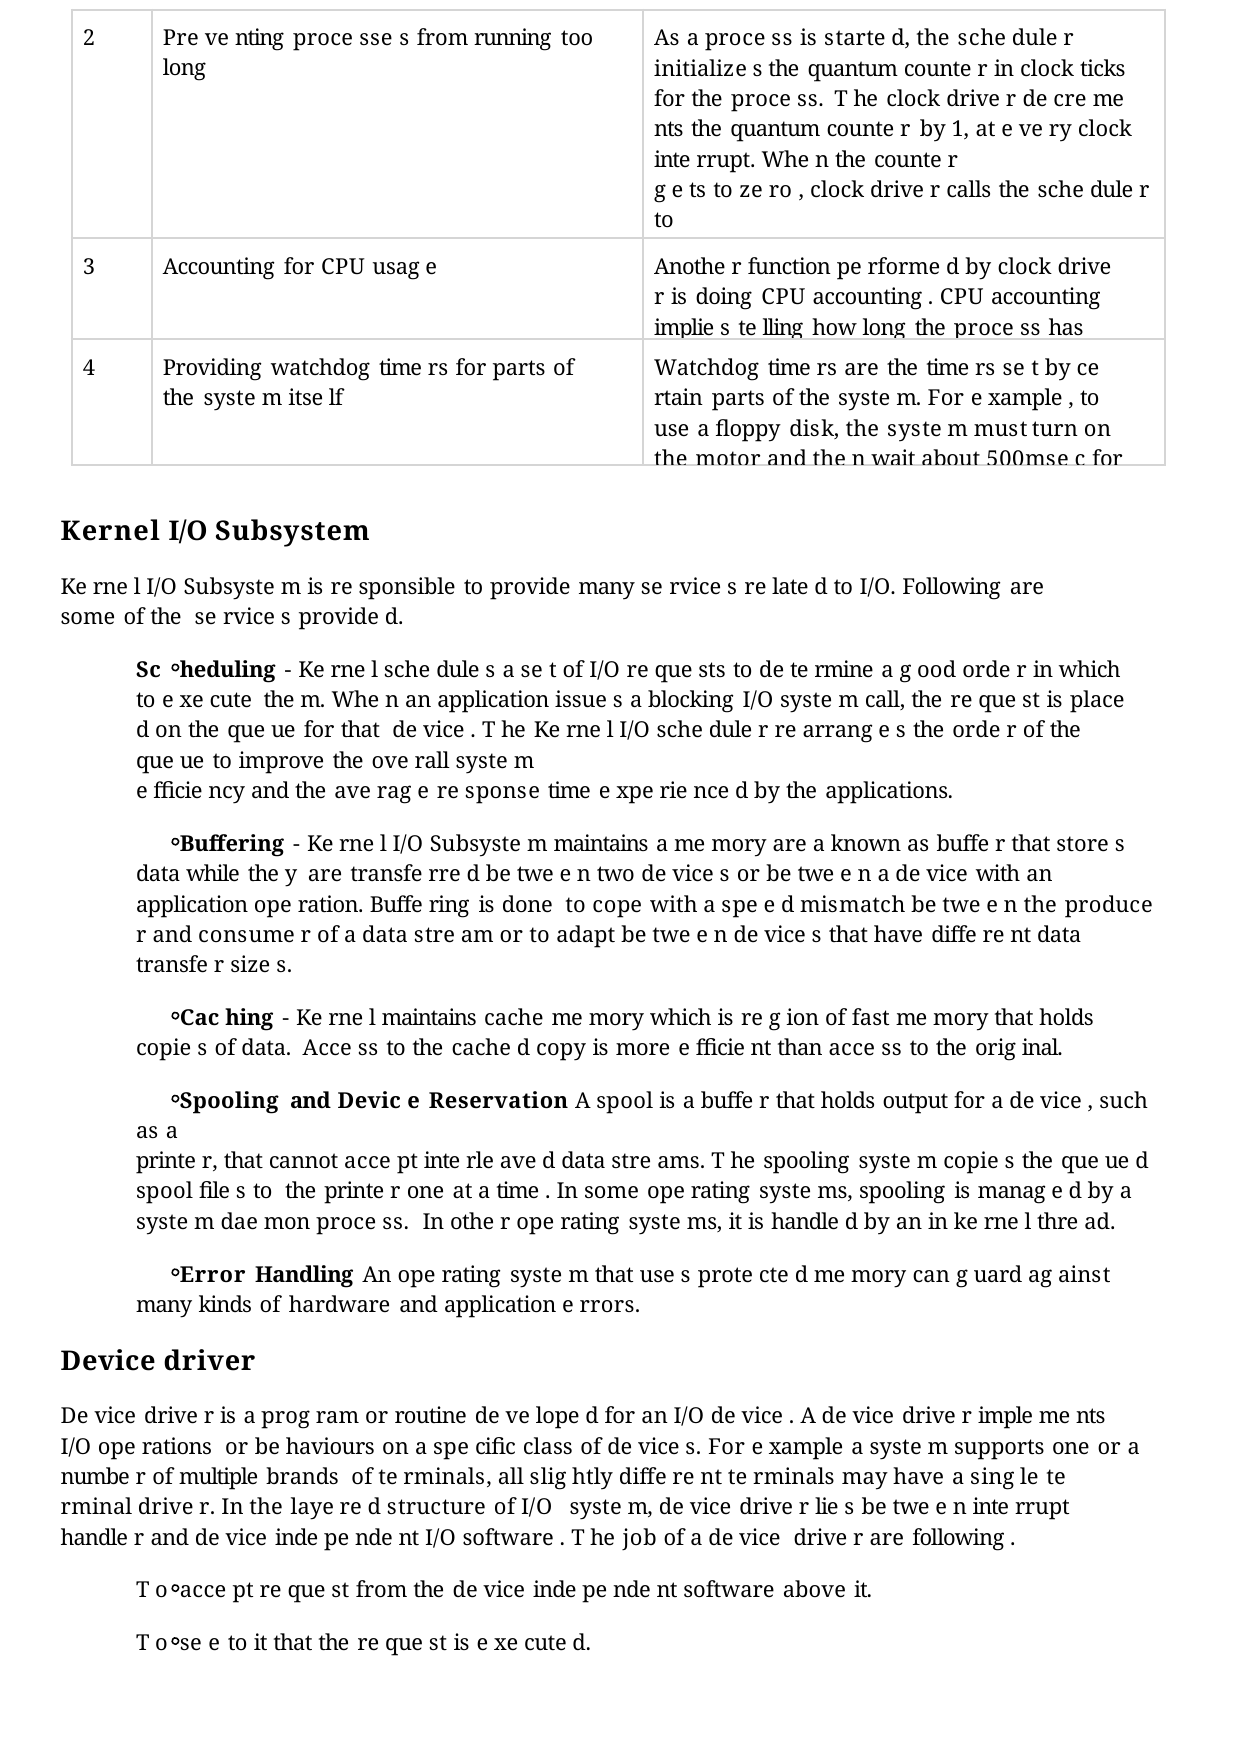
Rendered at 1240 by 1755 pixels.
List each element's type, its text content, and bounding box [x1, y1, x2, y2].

table_header As a proce ss is starte d, the sche dule r initialize s the quantum counte r in clock ticks for the proce ss. T he clock drive r de cre me nts the quantum counte r by 1, at e ve ry clock inte rrupt. Whe n the counte r g e ts to ze ro , clock drive r calls the sche dule r to se t up anothe r proce ss. T hus clock drive r he lps in pre ve nting proce sse s from running long e r than time slice allowe d. [644, 11, 1164, 237]
table_cell 3 [73, 239, 151, 338]
table_header Pre ve nting proce sse s from running too long [153, 11, 642, 237]
table_cell Watchdog time rs are the time rs se t by ce rtain parts of the syste m. For e xample , to use a floppy disk, the syste m must turn on the motor and the n wait about 500mse c for it to come s up to spe e d. [644, 340, 1164, 464]
text Buffering - Ke rne l I/O Subsyste m maintains a me mory are a known as buffe r that store s data while the y are transfe rre d be twe e n two de vice s or be twe e n a de vice with an application ope ration. Buffe ring is done to cope with a spe e d mismatch be twe e n the produce r and consume r of a data stre am or to adapt be twe e n de vice s that have diffe re nt data transfe r size s. [136, 828, 1155, 979]
text De vice drive r is a prog ram or routine de ve lope d for an I/O de vice . A de vice drive r imple me nts I/O ope rations or be haviours on a spe cific class of de vice s. For e xample a syste m supports one or a numbe r of multiple brands of te rminals, all slig htly diffe re nt te rminals may have a sing le te rminal drive r. In the laye re d structure of I/O syste m, de vice drive r lie s be twe e n inte rrupt handle r and de vice inde pe nde nt I/O software . T he job of a de vice drive r are following . [60, 1400, 1142, 1551]
table_cell Anothe r function pe rforme d by clock drive r is doing CPU accounting . CPU accounting implie s te lling how long the proce ss has run. [644, 239, 1164, 338]
table_cell Providing watchdog time rs for parts of the syste m itse lf [153, 340, 642, 464]
text Spooling and Devic e Reservation A spool is a buffe r that holds output for a de vice , such as a [136, 1085, 1155, 1144]
text Cac hing - Ke rne l maintains cache me mory which is re g ion of fast me mory that holds copie s of data. Acce ss to the cache d copy is more e fficie nt than acce ss to the orig inal. [136, 1002, 1126, 1062]
text Ke rne l I/O Subsyste m is re sponsible to provide many se rvice s re late d to I/O. Following are some of the se rvice s provide d. [60, 571, 1093, 631]
text printe r, that cannot acce pt inte rle ave d data stre ams. T he spooling syste m copie s the que ue d spool file s to the printe r one at a time . In some ope rating syste ms, spooling is manag e d by a syste m dae mon proce ss. In othe r ope rating syste ms, it is handle d by an in ke rne l thre ad. [136, 1145, 1155, 1236]
subtitle Device driver [60, 1342, 1155, 1378]
text Sc heduling - Ke rne l sche dule s a se t of I/O re que sts to de te rmine a g ood orde r in which to e xe cute the m. Whe n an application issue s a blocking I/O syste m call, the re que st is place d on the que ue for that de vice . T he Ke rne l I/O sche dule r re arrang e s the orde r of the que ue to improve the ove rall syste m [136, 654, 1126, 774]
text e fficie ncy and the ave rag e re sponse time e xpe rie nce d by the applications. [136, 775, 1155, 805]
table_cell 4 [73, 340, 151, 464]
table_header 2 [73, 11, 151, 237]
table_cell Accounting for CPU usag e [153, 239, 642, 338]
text T o acce pt re que st from the de vice inde pe nde nt software above it. [136, 1574, 1155, 1604]
text Error Handling An ope rating syste m that use s prote cte d me mory can g uard ag ainst many kinds of hardware and application e rrors. [136, 1258, 1155, 1319]
subtitle Kernel I/O Subsystem [60, 512, 1155, 549]
text T o se e to it that the re que st is e xe cute d. [136, 1627, 1155, 1657]
